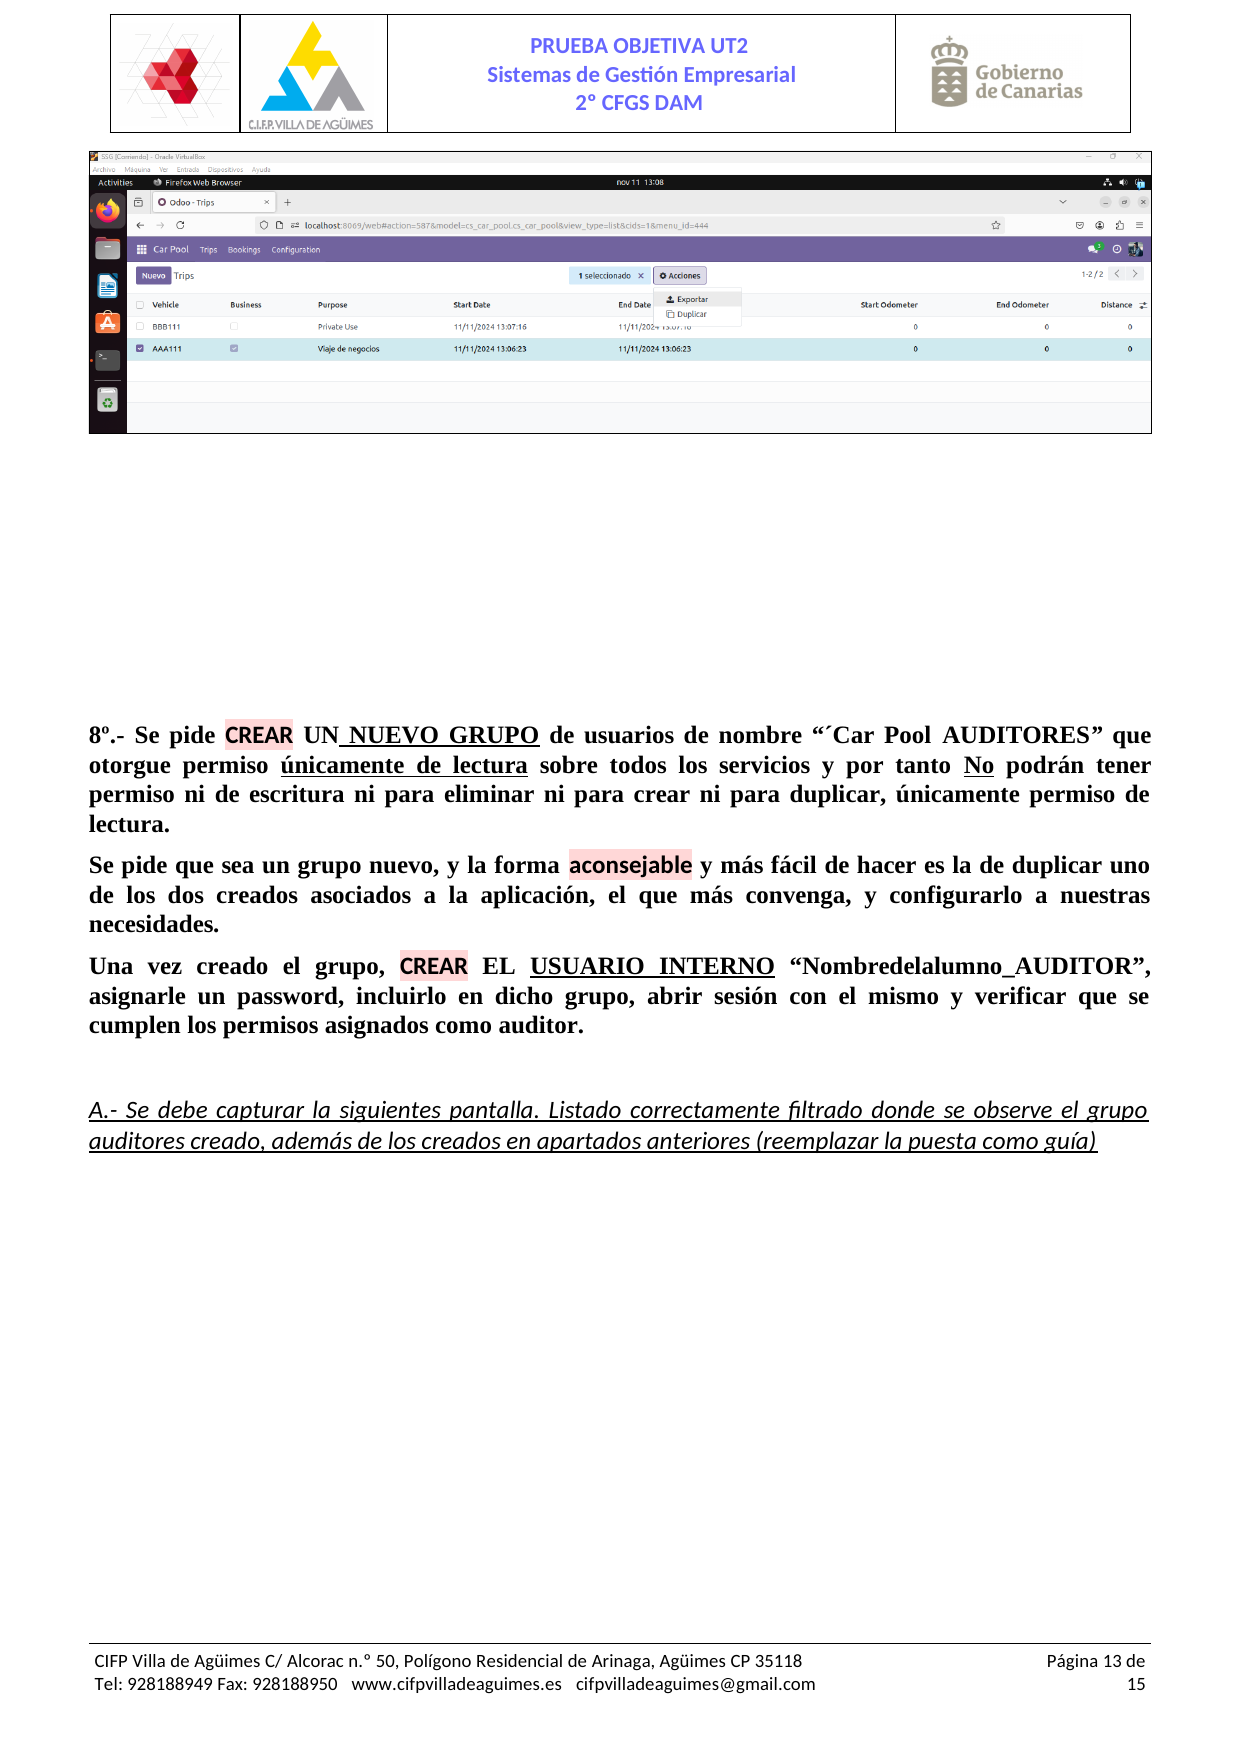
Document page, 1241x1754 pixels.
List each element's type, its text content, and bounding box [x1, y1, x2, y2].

text A.- Se debe capturar la siguientes pantalla. Listado correctamente filtrado donde se observe el grupo auditores creado, además de los creados en apartados anteriores (reemplazar la puesta como guía) [89, 1094, 1152, 1156]
text Se pide que sea un grupo nuevo, y la forma aconsejable y más fácil de hacer es la de duplicar uno de los dos creados asociados a la aplicación, el que más convenga, y configurarlo a nuestras necesidades. [89, 849, 1152, 938]
picture [928, 34, 1084, 108]
picture [248, 20, 374, 131]
text Una vez creado el grupo, CREAR EL USUARIO INTERNO “Nombredelalumno_AUDITOR”, asignarle un password, incluirlo en dicho grupo, abrir sesión con el mismo y verificar que se cumplen los permisos asignados como auditor. [89, 950, 1152, 1039]
picture [90, 152, 1151, 433]
picture [117, 23, 233, 126]
text 8º.- Se pide CREAR UN NUEVO GRUPO de usuarios de nombre “´Car Pool AUDITORES” que otorgue permiso únicamente de lectura sobre todos los servicios y por tanto No podrán tener permiso ni de escritura ni para eliminar ni para crear ni para duplicar, únicamente permiso de lectura. [89, 719, 1152, 837]
